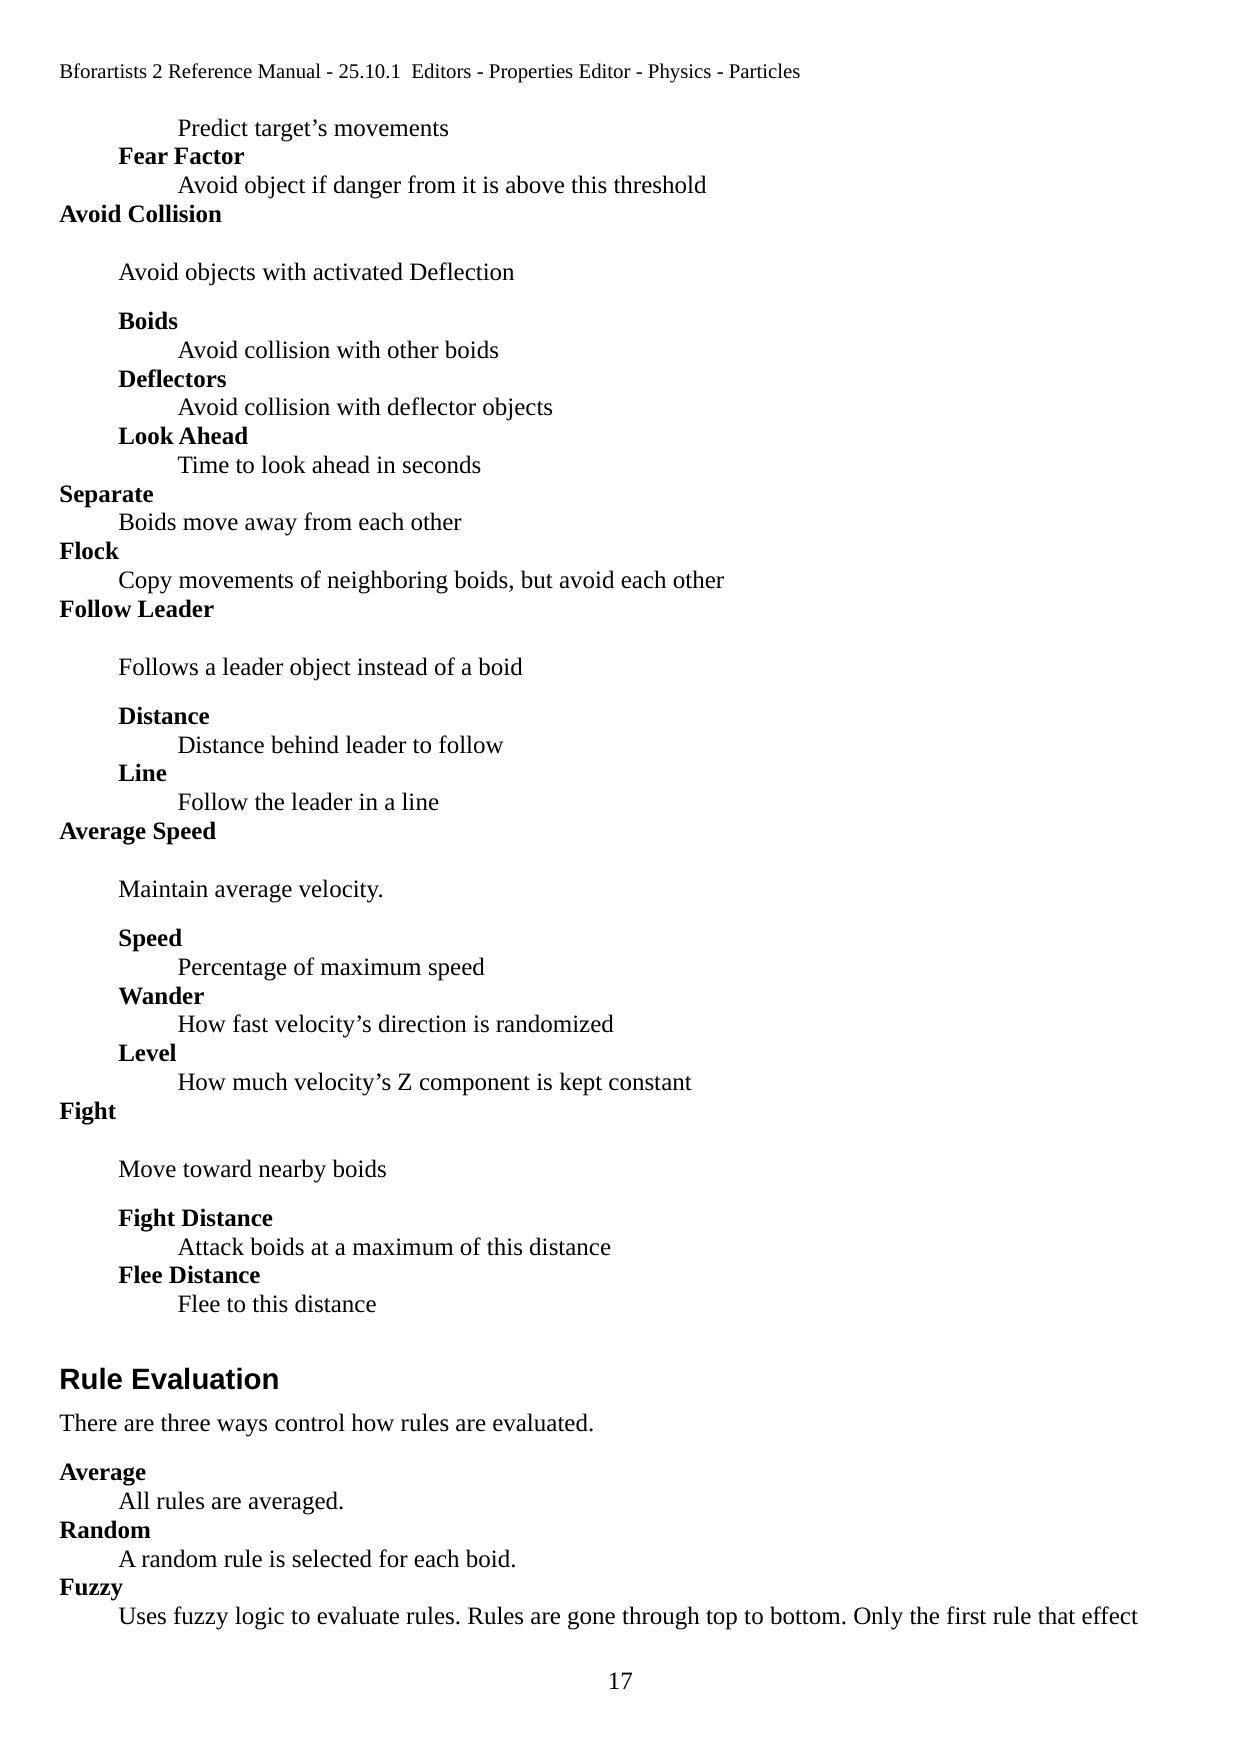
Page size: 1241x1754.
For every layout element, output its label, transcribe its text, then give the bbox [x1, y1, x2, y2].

subtitle Boids [118, 306, 1181, 335]
list A random rule is selected for each boid. [118, 1544, 1181, 1572]
subtitle Random [59, 1515, 1181, 1544]
list Boids move away from each other [118, 507, 1181, 536]
text Follows a leader object instead of a boid [118, 652, 1181, 681]
list Avoid object if danger from it is above this threshold [177, 170, 1181, 199]
list How much velocity’s Z component is kept constant [177, 1067, 1181, 1096]
list Follow the leader in a line [177, 787, 1181, 816]
subtitle Flock [59, 536, 1181, 565]
list Avoid collision with other boids [177, 335, 1181, 364]
subtitle Rule Evaluation [59, 1362, 1181, 1396]
text Move toward nearby boids [118, 1154, 1181, 1183]
subtitle Average [59, 1457, 1181, 1486]
list Flee to this distance [177, 1289, 1181, 1318]
list Predict target’s movements [177, 113, 1181, 141]
list Time to look ahead in seconds [177, 450, 1181, 479]
list Attack boids at a maximum of this distance [177, 1232, 1181, 1261]
subtitle Level [118, 1038, 1181, 1067]
subtitle Flee Distance [118, 1261, 1181, 1289]
subtitle Distance [118, 701, 1181, 730]
text Avoid objects with activated Deflection [118, 257, 1181, 286]
subtitle Separate [59, 479, 1181, 507]
subtitle Avoid Collision [59, 199, 1181, 228]
text Maintain average velocity. [118, 874, 1181, 903]
subtitle Wander [118, 981, 1181, 1009]
subtitle Fight Distance [118, 1203, 1181, 1232]
subtitle Line [118, 758, 1181, 787]
list Copy movements of neighboring boids, but avoid each other [118, 565, 1181, 594]
list All rules are averaged. [118, 1486, 1181, 1515]
list Avoid collision with deflector objects [177, 392, 1181, 421]
subtitle Speed [118, 923, 1181, 952]
list Percentage of maximum speed [177, 952, 1181, 981]
list Distance behind leader to follow [177, 730, 1181, 758]
list How fast velocity’s direction is randomized [177, 1009, 1181, 1038]
subtitle Average Speed [59, 816, 1181, 845]
list Uses fuzzy logic to evaluate rules. Rules are gone through top to bottom. Only the first rule that effect [118, 1601, 1181, 1630]
subtitle Fear Factor [118, 141, 1181, 170]
subtitle Deflectors [118, 364, 1181, 392]
subtitle Follow Leader [59, 594, 1181, 622]
subtitle Fuzzy [59, 1572, 1181, 1601]
subtitle Fight [59, 1096, 1181, 1124]
text There are three ways control how rules are evaluated. [59, 1408, 1181, 1437]
subtitle Look Ahead [118, 421, 1181, 450]
